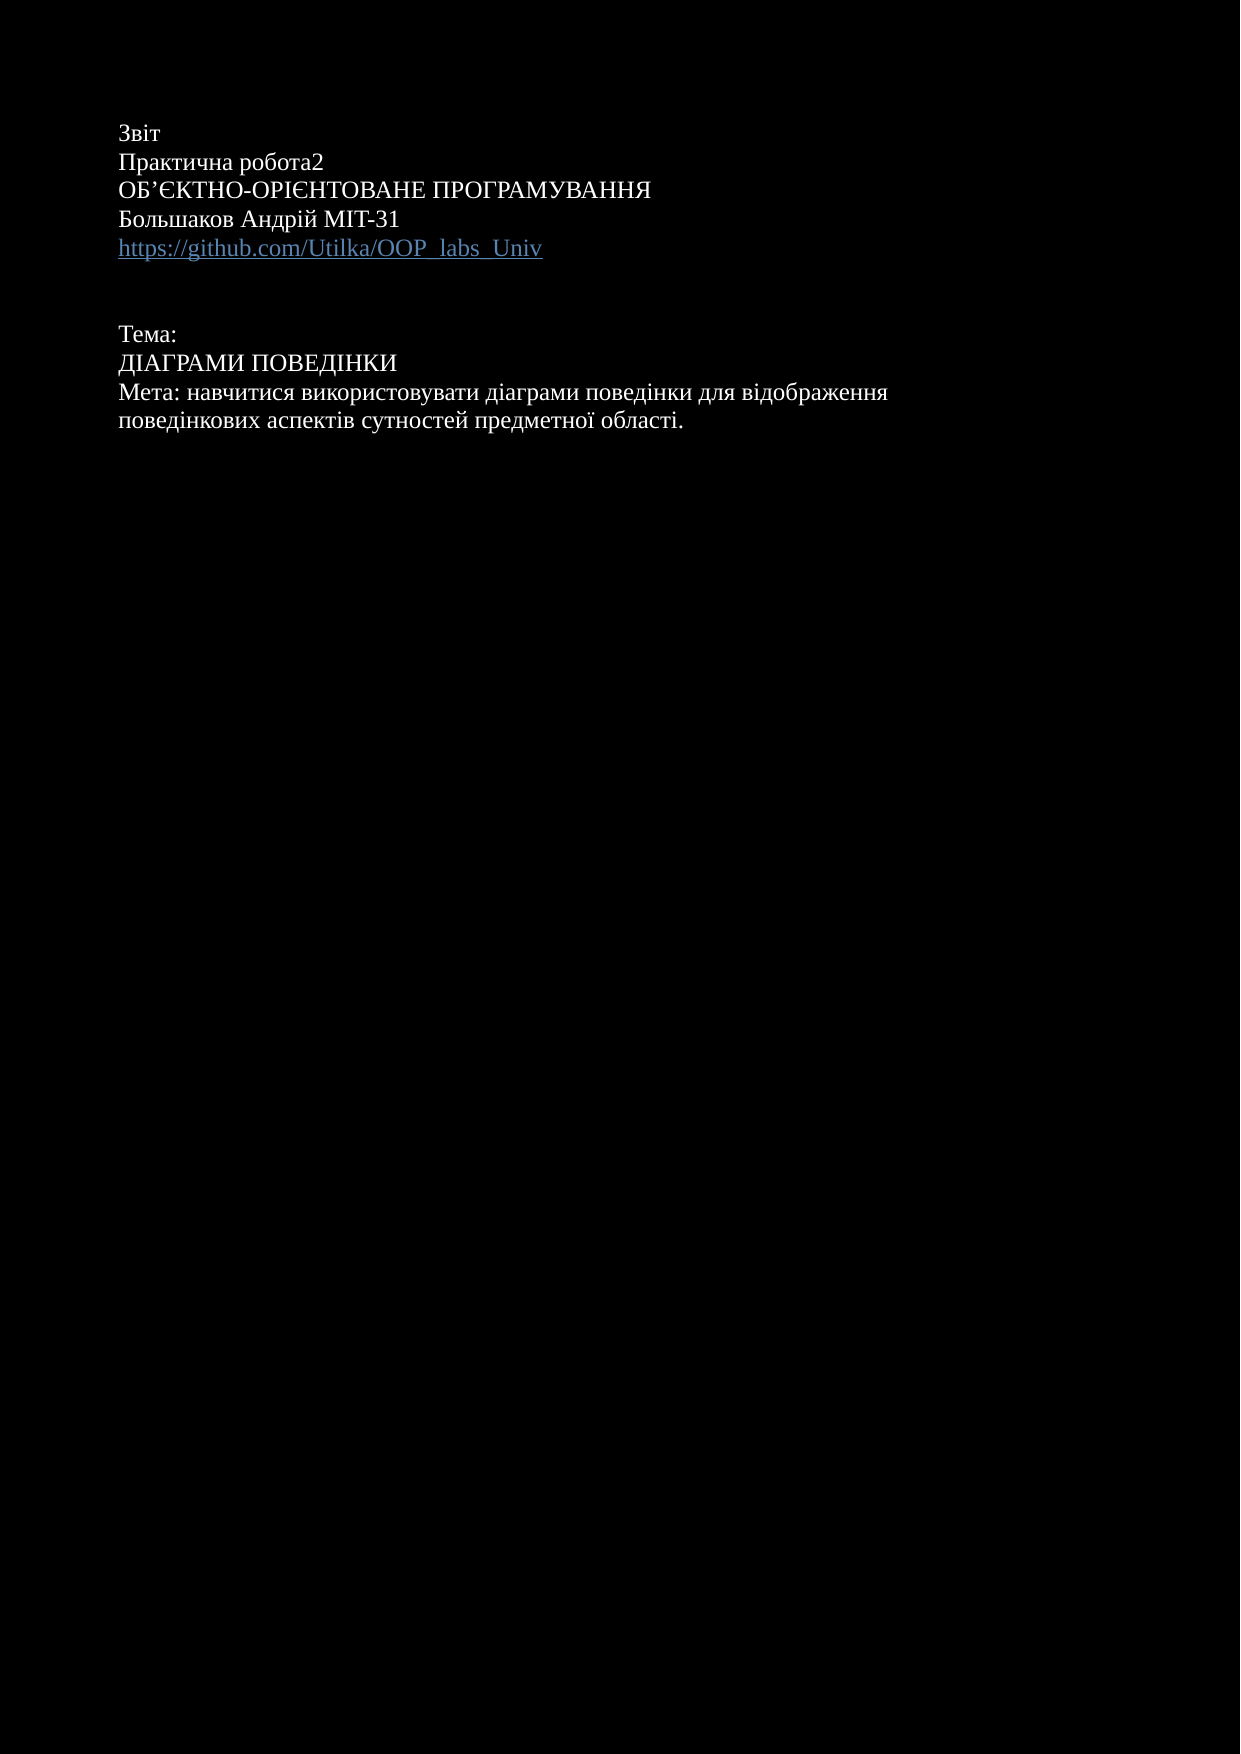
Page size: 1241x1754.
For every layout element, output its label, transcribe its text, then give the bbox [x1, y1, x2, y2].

text Тема: [118, 319, 1122, 348]
text Практична робота2 [118, 147, 1122, 176]
text Большаков Андрій MIT-31 [118, 204, 1122, 233]
text https://github.com/Utilka/OOP_labs_Univ [118, 233, 1122, 262]
text ОБ’ЄКТНО-ОРІЄНТОВАНЕ ПРОГРАМУВАННЯ [118, 176, 1122, 204]
text Звіт [118, 118, 1122, 147]
text Мета: навчитися використовувати діаграми поведінки для відображення [118, 377, 1122, 406]
text поведінкових аспектів сутностей предметної області. [118, 406, 1122, 434]
text ДІАГРАМИ ПОВЕДІНКИ [118, 348, 1122, 377]
